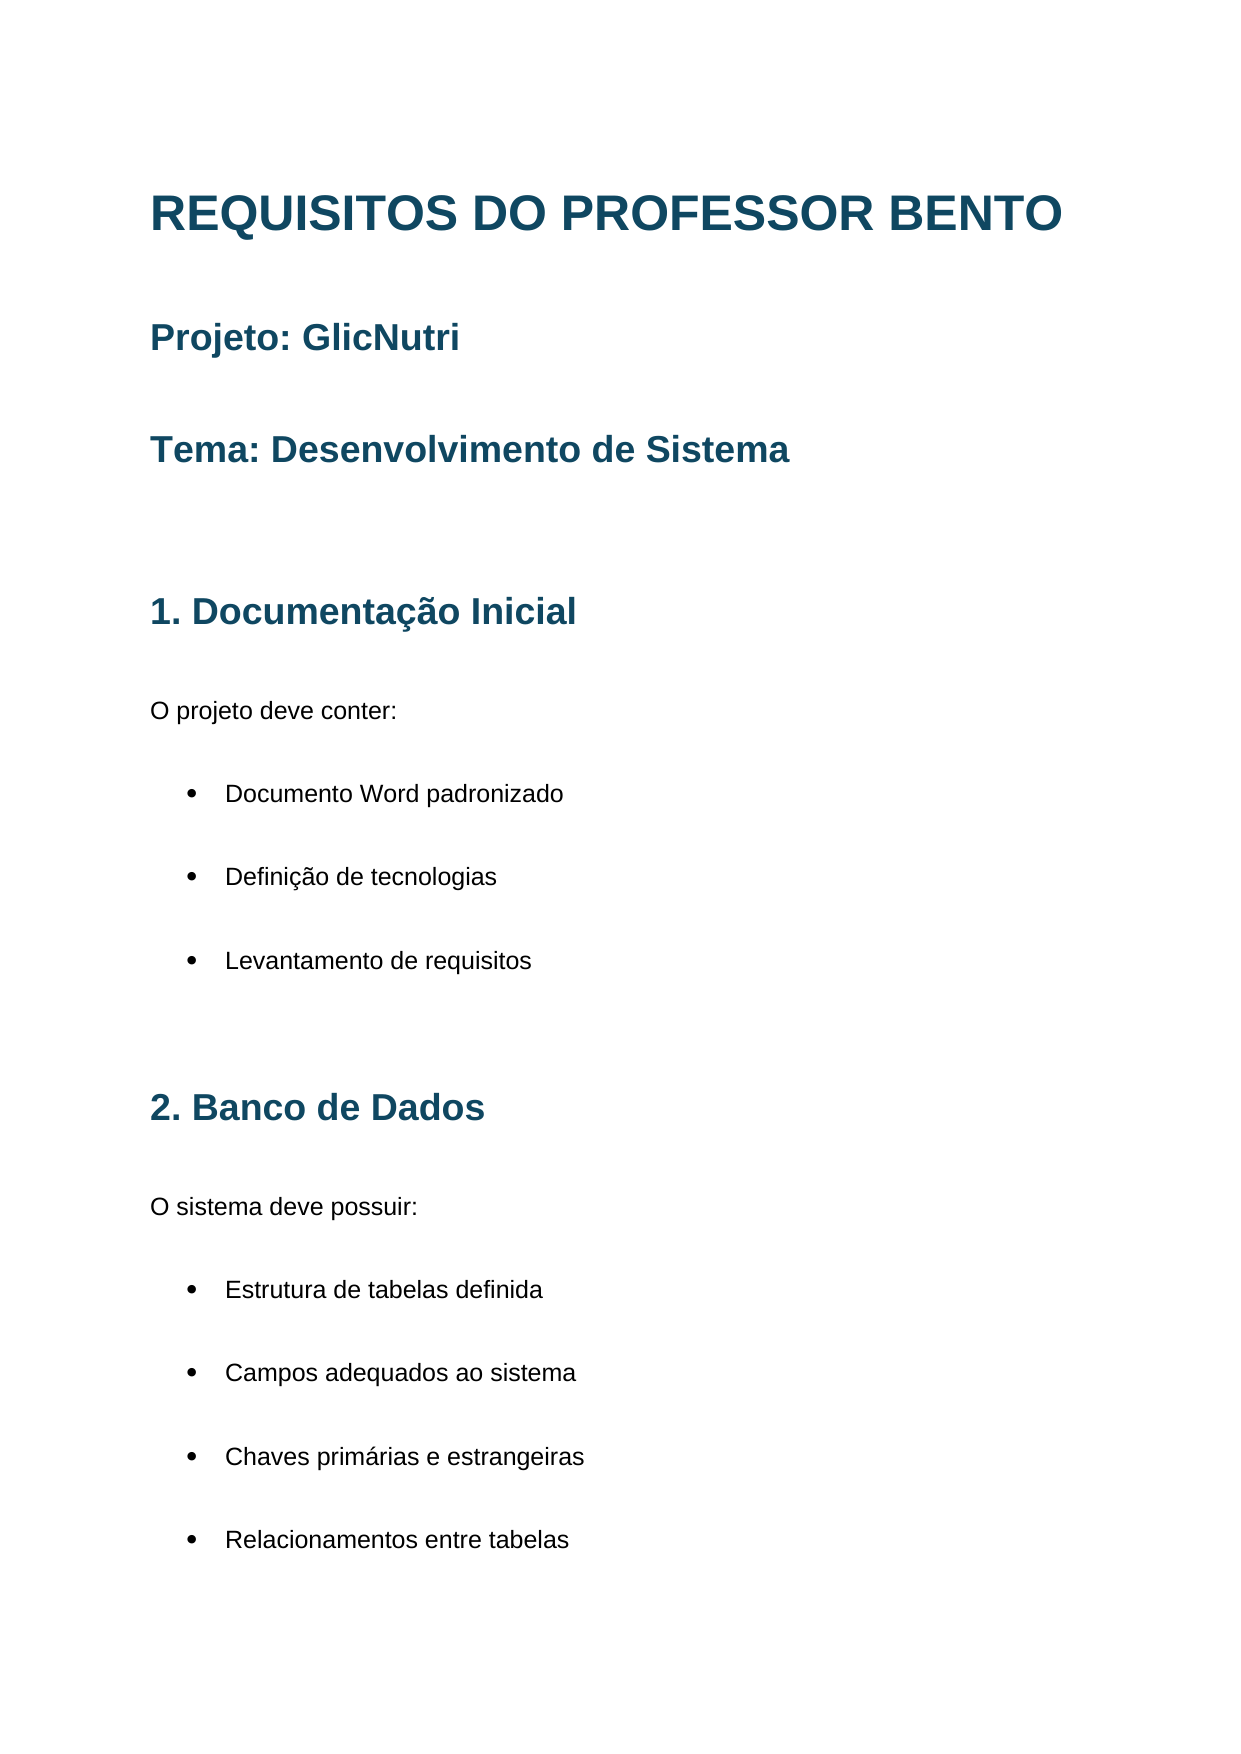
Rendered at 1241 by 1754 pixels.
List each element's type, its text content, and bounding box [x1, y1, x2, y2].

list Estrutura de tabelas definida [187, 1275, 1090, 1304]
list Relacionamentos entre tabelas [187, 1525, 1090, 1554]
subtitle 1. Documentação Inicial [150, 589, 1090, 633]
text O projeto deve conter: [150, 696, 1090, 724]
list Campos adequados ao sistema [187, 1358, 1090, 1387]
subtitle Projeto: GlicNutri [150, 315, 1090, 358]
subtitle 2. Banco de Dados [150, 1085, 1090, 1128]
list Levantamento de requisitos [187, 946, 1090, 975]
list Documento Word padronizado [187, 779, 1090, 808]
subtitle Tema: Desenvolvimento de Sistema [150, 427, 1090, 470]
subtitle REQUISITOS DO PROFESSOR BENTO [150, 183, 1090, 241]
text O sistema deve possuir: [150, 1192, 1090, 1220]
list Chaves primárias e estrangeiras [187, 1442, 1090, 1471]
list Definição de tecnologias [187, 862, 1090, 891]
